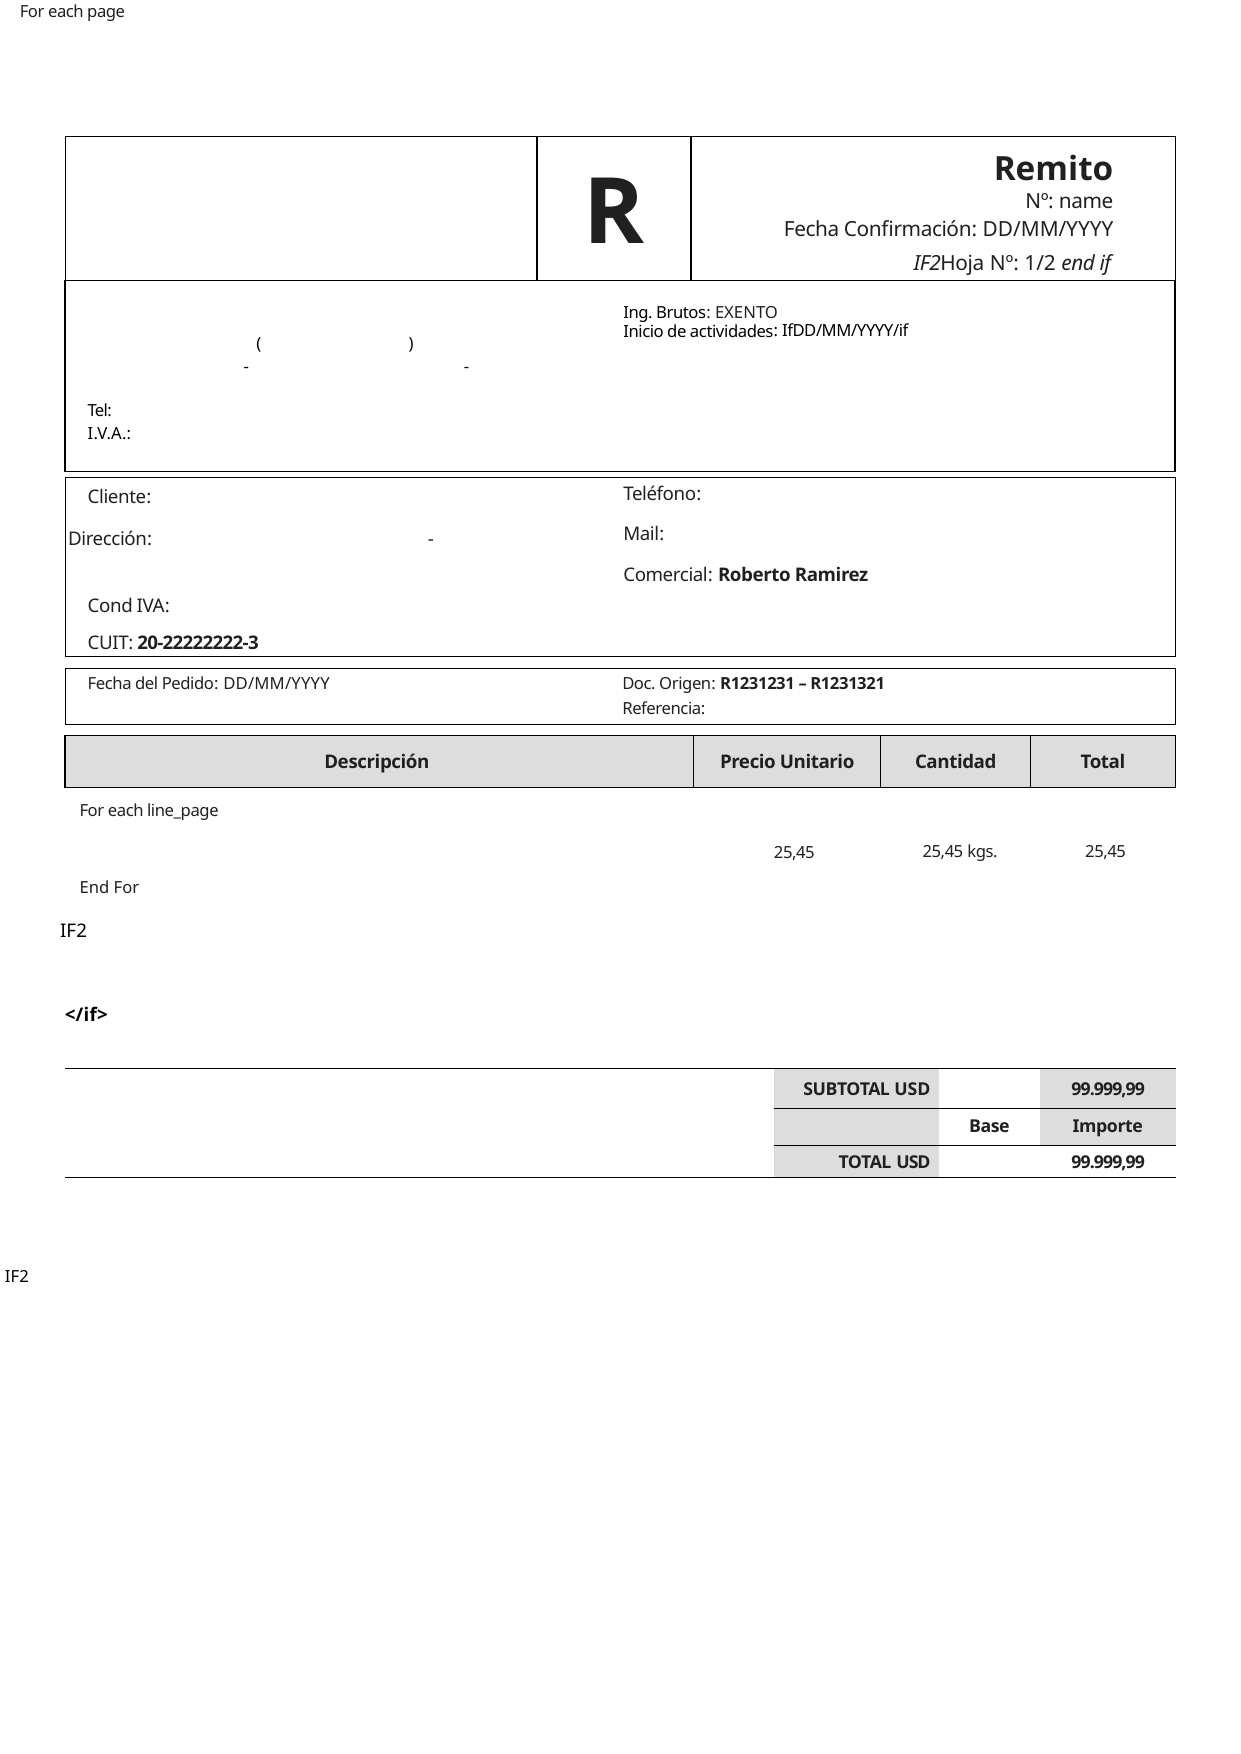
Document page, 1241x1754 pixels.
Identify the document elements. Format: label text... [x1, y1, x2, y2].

table_cell 99.999,99 [1040, 1146, 1176, 1177]
table_cell [885, 910, 1035, 951]
text For each page [19, 0, 1227, 23]
table_header SUBTOTAL USD [774, 1069, 939, 1108]
table_header 99.999,99 [1040, 1069, 1176, 1108]
table_cell [1035, 869, 1176, 910]
table_header Precio Unitario [694, 736, 880, 787]
table_header R [538, 137, 690, 280]
table_cell [1035, 994, 1176, 1034]
table_header Descripción [66, 736, 693, 787]
table_header Fecha del Pedido: DD/MM/YYYY [66, 669, 619, 724]
table_header Cantidad [881, 736, 1030, 787]
text IF2 [0, 1263, 1240, 1287]
table_cell <company.report_company_name or company.name> <company.partner_id.street> (<company.partner_id.zip>) <company.partner_id.city> - <company.partner_id.state_id.name> - <company.partner_id.country_id.name> Tel: <company.partner_id.phone> I.V.A.: <company.partner_id.afip_responsability_type_id.name> <company.partner_id.email> <company.website> [66, 281, 620, 471]
table_cell Base [939, 1109, 1040, 1145]
table_cell [885, 994, 1035, 1034]
table_header [65, 1069, 774, 1177]
table_cell [774, 1109, 939, 1145]
table_cell </if> [60, 994, 884, 1034]
table_header Teléfono: <o.partner_id.commercial_partner_id.phone> Mail: <o.partner_id.commercial_partner_id.email> Comercial: Roberto Ramirez [620, 478, 1175, 656]
table_header [939, 1069, 1040, 1108]
table_cell [885, 869, 1035, 910]
table_cell [1035, 910, 1176, 951]
table_cell TOTAL USD [774, 1146, 939, 1177]
table_header Remito Nº: name Fecha Confirmación: DD/MM/YYYY IF2Hoja Nº: 1/2 end if [692, 137, 1175, 280]
table_cell [885, 951, 1035, 994]
table_cell End For [60, 869, 884, 910]
table_cell <line.name > [60, 834, 697, 869]
table_header For each line_page [60, 793, 884, 834]
table_cell 25,45 [697, 834, 884, 869]
table_header [885, 793, 1035, 834]
table_cell [939, 1146, 1040, 1177]
table_header [1035, 793, 1176, 834]
table_cell Ing. Brutos: EXENTO Inicio de actividades: IfDD/MM/YYYY/if [620, 281, 1174, 471]
table_cell Importe [1040, 1109, 1176, 1145]
table_cell [65, 1178, 1176, 1210]
table_header Doc. Origen: R1231231 – R1231321 Referencia: <o.client_order_ref> [619, 669, 1175, 724]
table_cell 25,45 [1035, 834, 1176, 869]
table_cell 25,45 kgs. [885, 834, 1035, 869]
table_header Total [1031, 736, 1175, 787]
table_cell [697, 951, 884, 994]
table_header Cliente: <o.partner_id.commercial_partner_id.name> Dirección:<o.partner_shipping_id.parent_id.name> - <partner_address(o.partner_shipping_id)> Cond IVA: <o.partner_id.afip_responsability_type_id.name> CUIT: 20-22222222-3 [66, 478, 620, 656]
table_cell IF2 [60, 910, 884, 951]
table_header [66, 137, 536, 280]
table_cell <page['complete_list']> [60, 951, 697, 994]
table_cell [1035, 951, 1176, 994]
